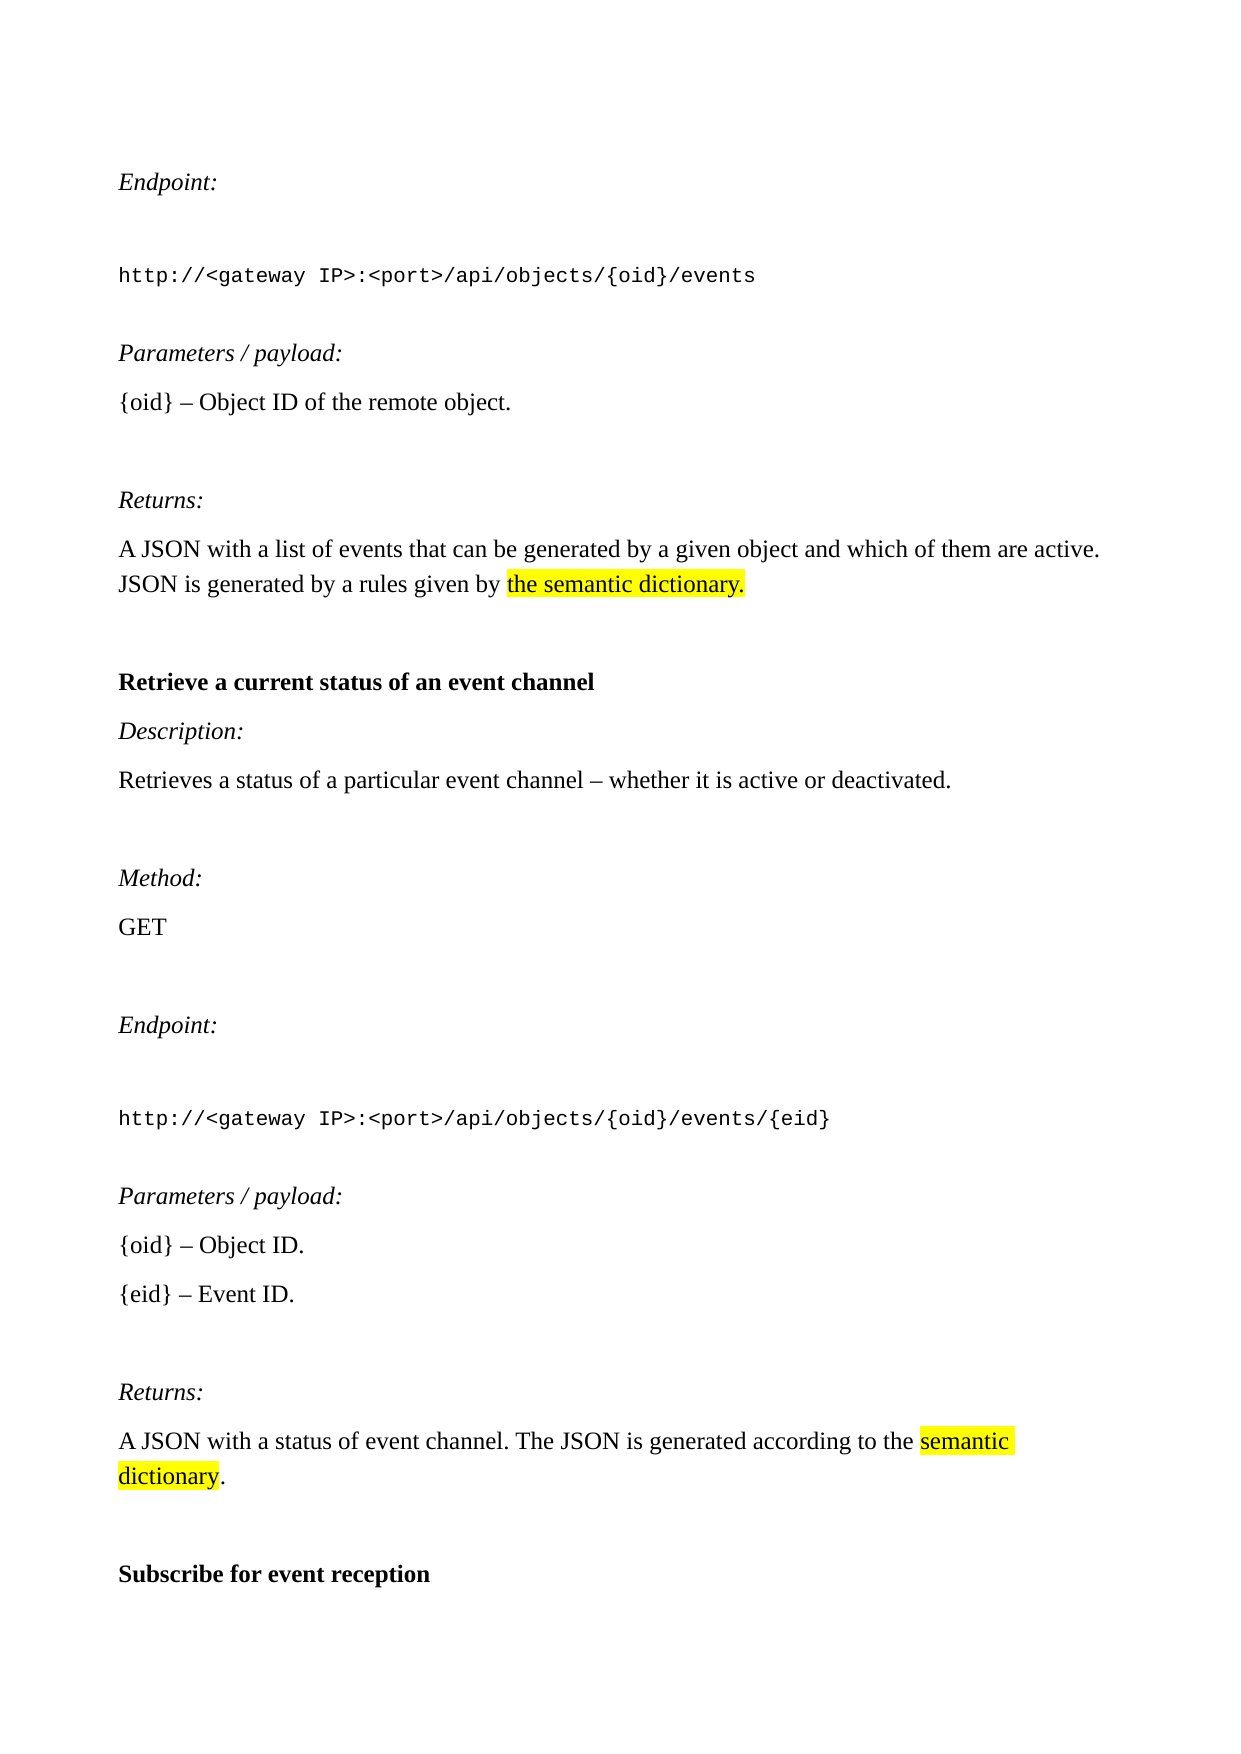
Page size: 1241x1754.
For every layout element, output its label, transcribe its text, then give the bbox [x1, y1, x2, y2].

text Returns: [118, 1377, 1122, 1406]
text A JSON with a status of event channel. The JSON is generated according to the semantic dictionary. [118, 1426, 1122, 1490]
text Parameters / payload: [118, 338, 1122, 367]
text Retrieve a current status of an event channel [118, 667, 1122, 696]
text {eid} – Event ID. [118, 1279, 1122, 1308]
text GET [118, 912, 1122, 941]
text Parameters / payload: [118, 1181, 1122, 1210]
text Description: [118, 716, 1122, 745]
text http://<gateway IP>:<port>/api/objects/{oid}/events [118, 265, 1122, 289]
text Endpoint: [118, 167, 1122, 196]
text Endpoint: [118, 1010, 1122, 1039]
text Subscribe for event reception [118, 1559, 1122, 1588]
text {oid} – Object ID. [118, 1230, 1122, 1259]
text Retrieves a status of a particular event channel – whether it is active or deactivated. [118, 765, 1122, 794]
text Returns: [118, 485, 1122, 514]
text {oid} – Object ID of the remote object. [118, 387, 1122, 416]
text A JSON with a list of events that can be generated by a given object and which of them are active. JSON is generated by a rules given by the semantic dictionary. [118, 534, 1122, 597]
text Method: [118, 863, 1122, 892]
text http://<gateway IP>:<port>/api/objects/{oid}/events/{eid} [118, 1108, 1122, 1132]
